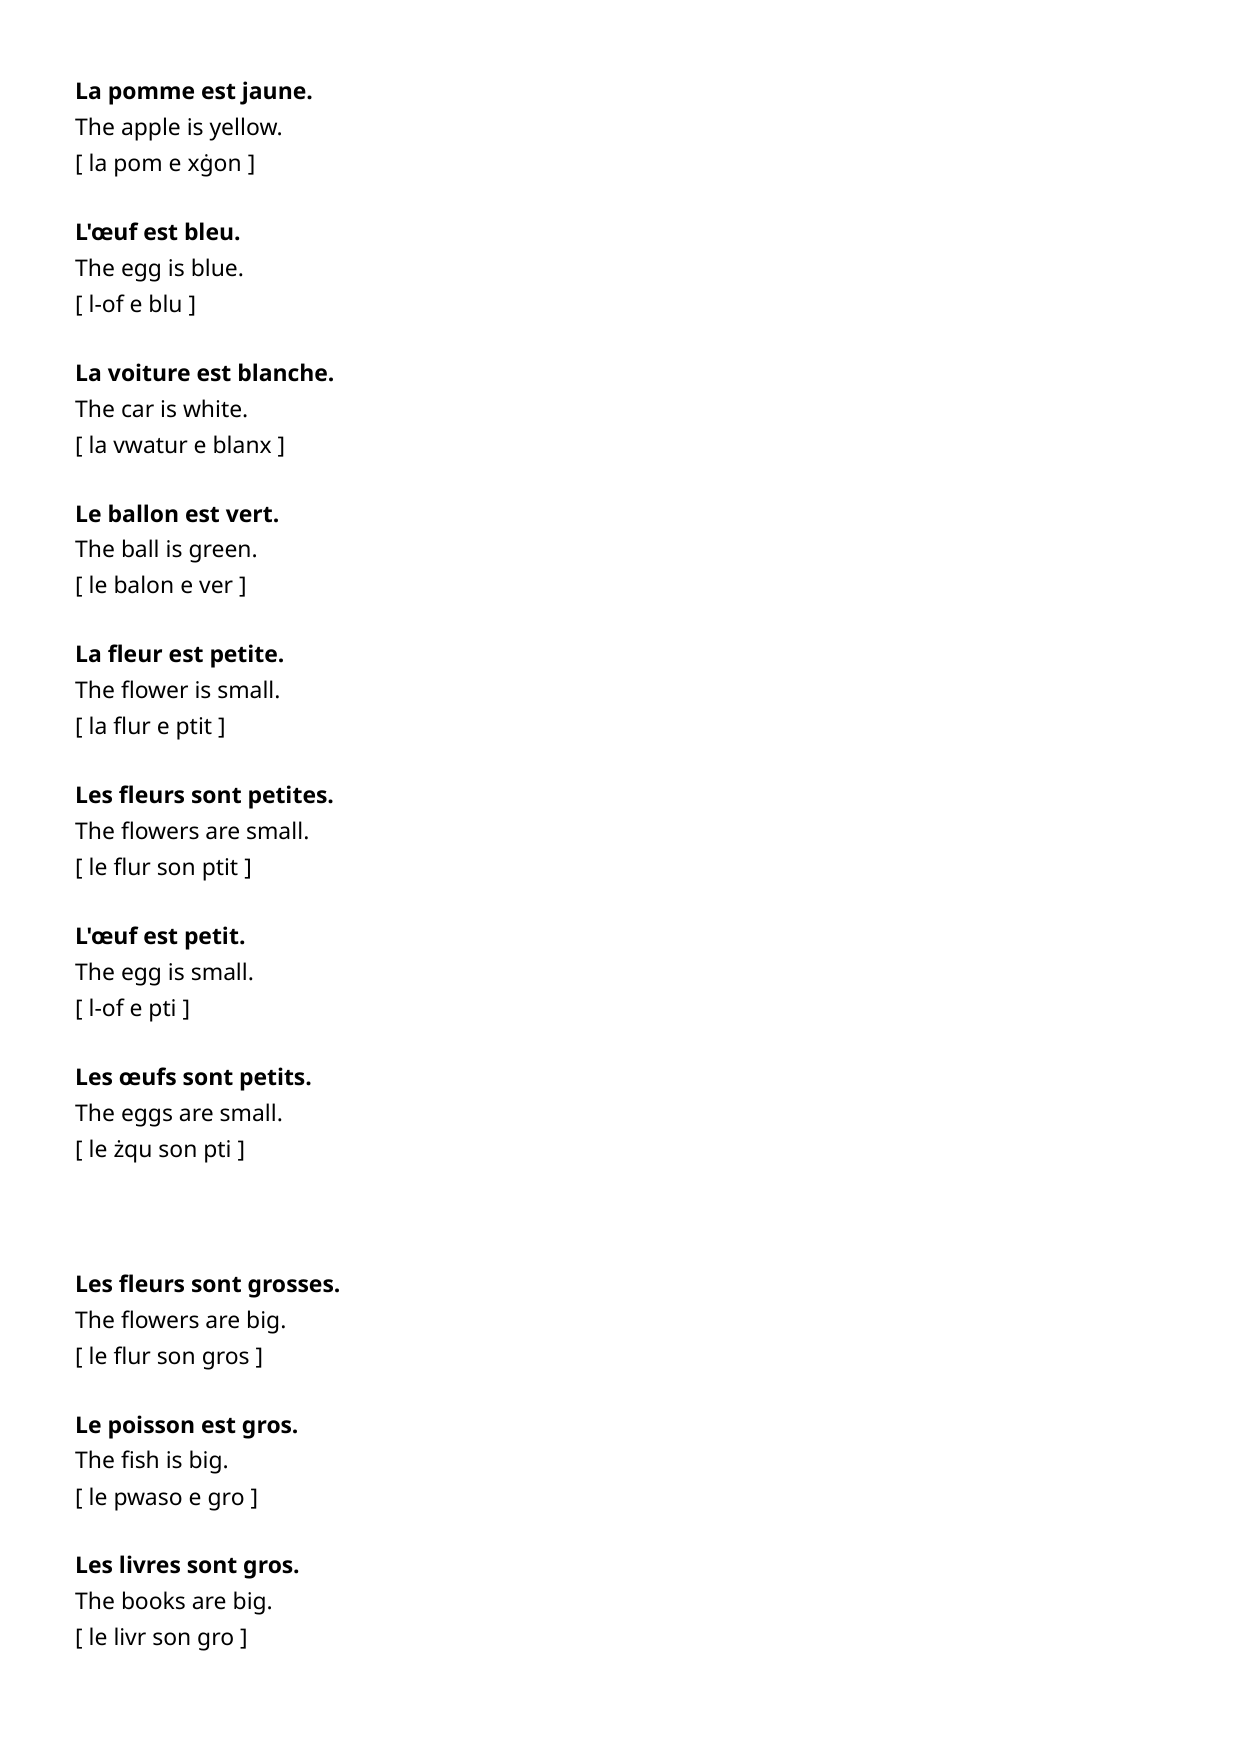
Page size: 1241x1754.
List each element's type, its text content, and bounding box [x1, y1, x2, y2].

text Les œufs sont petits. The eggs are small. [ le żqu son pti ] [75, 1061, 1165, 1164]
text L'œuf est petit. The egg is small. [ l-of e pti ] [75, 920, 1165, 1023]
text Les fleurs sont petites. The flowers are small. [ le flur son ptit ] [75, 779, 1165, 882]
text La fleur est petite. The flower is small. [ la flur e ptit ] [75, 638, 1165, 741]
text Le ballon est vert. The ball is green. [ le balon e ver ] [75, 497, 1165, 601]
text La voiture est blanche. The car is white. [ la vwatur e blanx ] [75, 357, 1165, 460]
text L'œuf est bleu. The egg is blue. [ l-of e blu ] [75, 216, 1165, 319]
text La pomme est jaune. The apple is yellow. [ la pom e xġon ] [75, 75, 1165, 178]
text Les fleurs sont grosses. The flowers are big. [ le flur son gros ] [75, 1268, 1165, 1371]
text Les livres sont gros. The books are big. [ le livr son gro ] [75, 1549, 1165, 1652]
text Le poisson est gros. The fish is big. [ le pwaso e gro ] [75, 1408, 1165, 1512]
